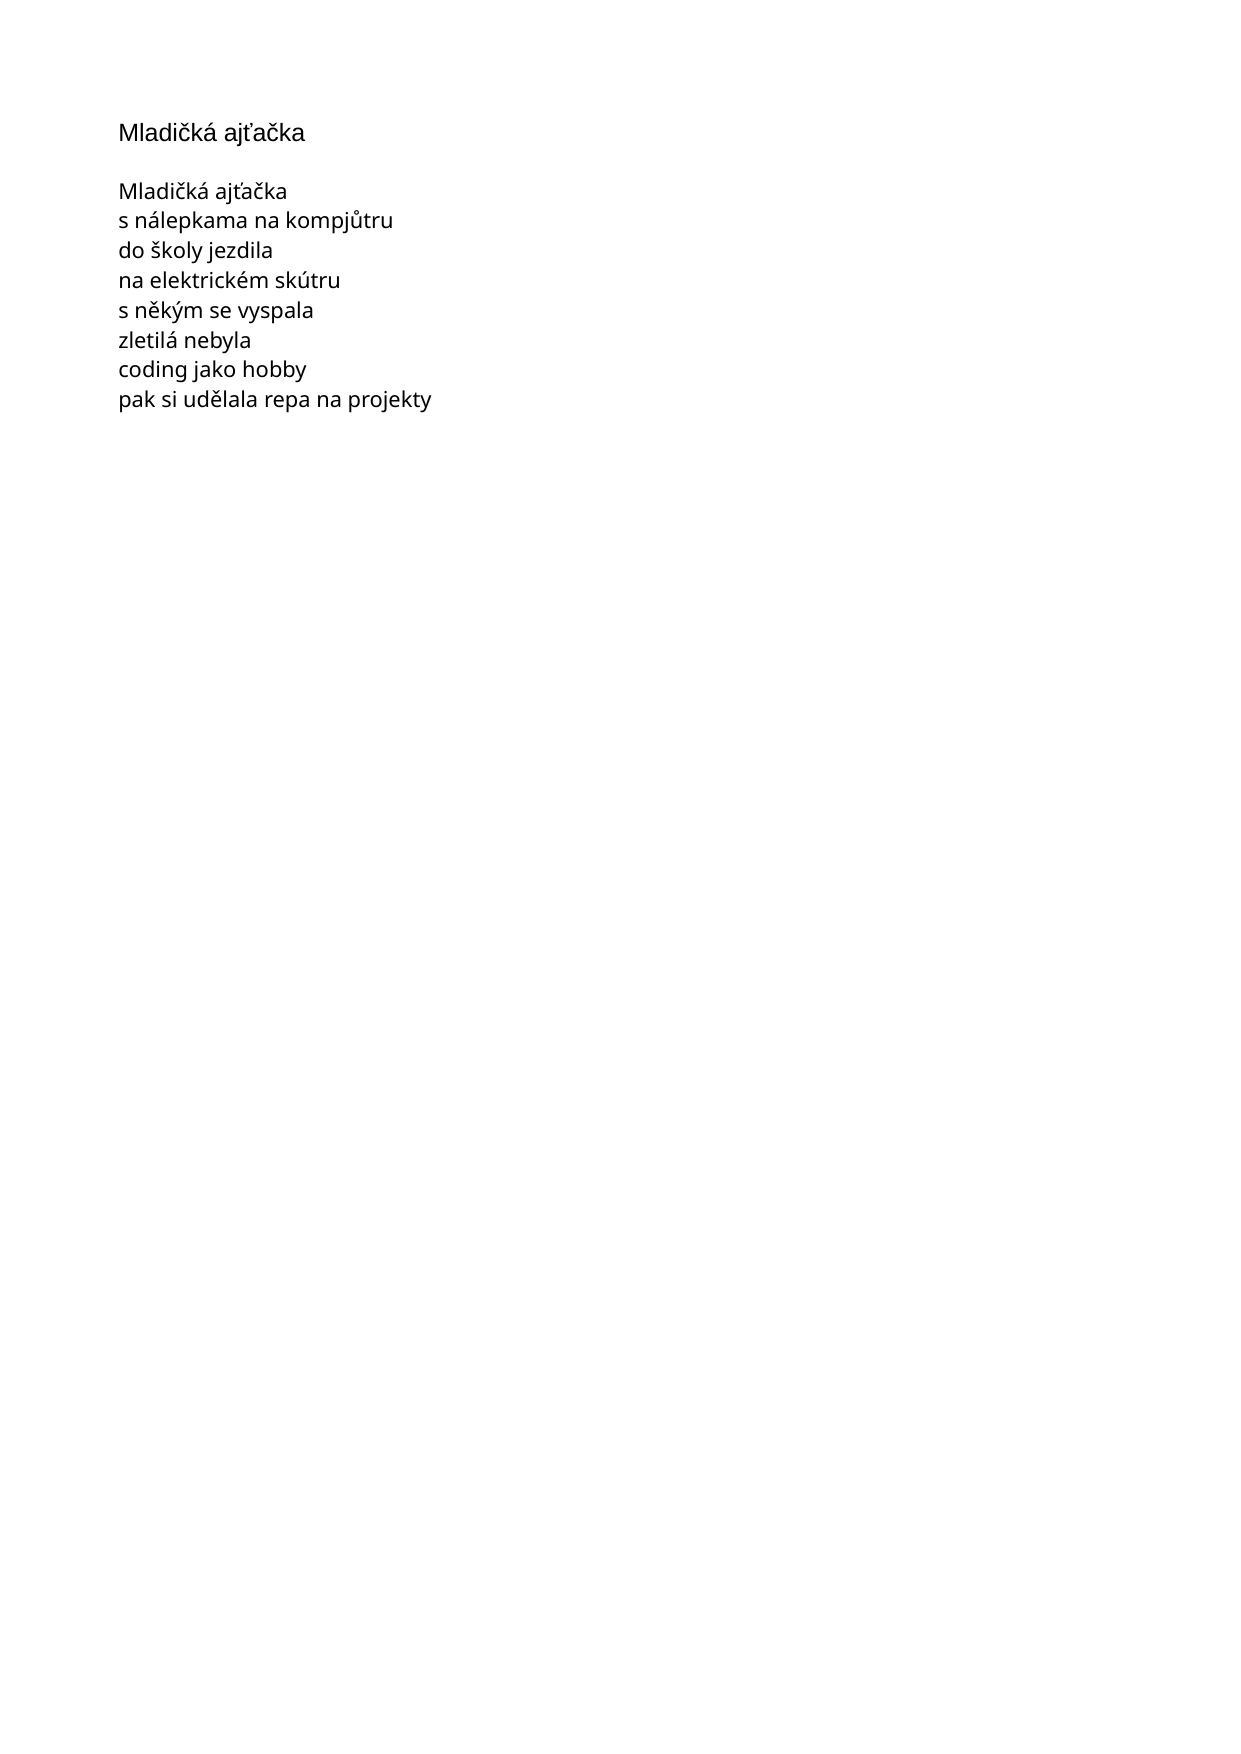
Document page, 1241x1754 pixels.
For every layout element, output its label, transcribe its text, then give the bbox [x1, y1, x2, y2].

text Mladičká ajťačka [118, 118, 1122, 147]
text s někým se vyspala [118, 295, 1122, 324]
text do školy jezdila [118, 235, 1122, 265]
text s nálepkama na kompjůtru [118, 205, 1122, 235]
text Mladičká ajťačka [118, 176, 1122, 205]
text zletilá nebyla [118, 324, 1122, 354]
text na elektrickém skútru [118, 265, 1122, 295]
text pak si udělala repa na projekty [118, 384, 1122, 414]
text coding jako hobby [118, 354, 1122, 384]
